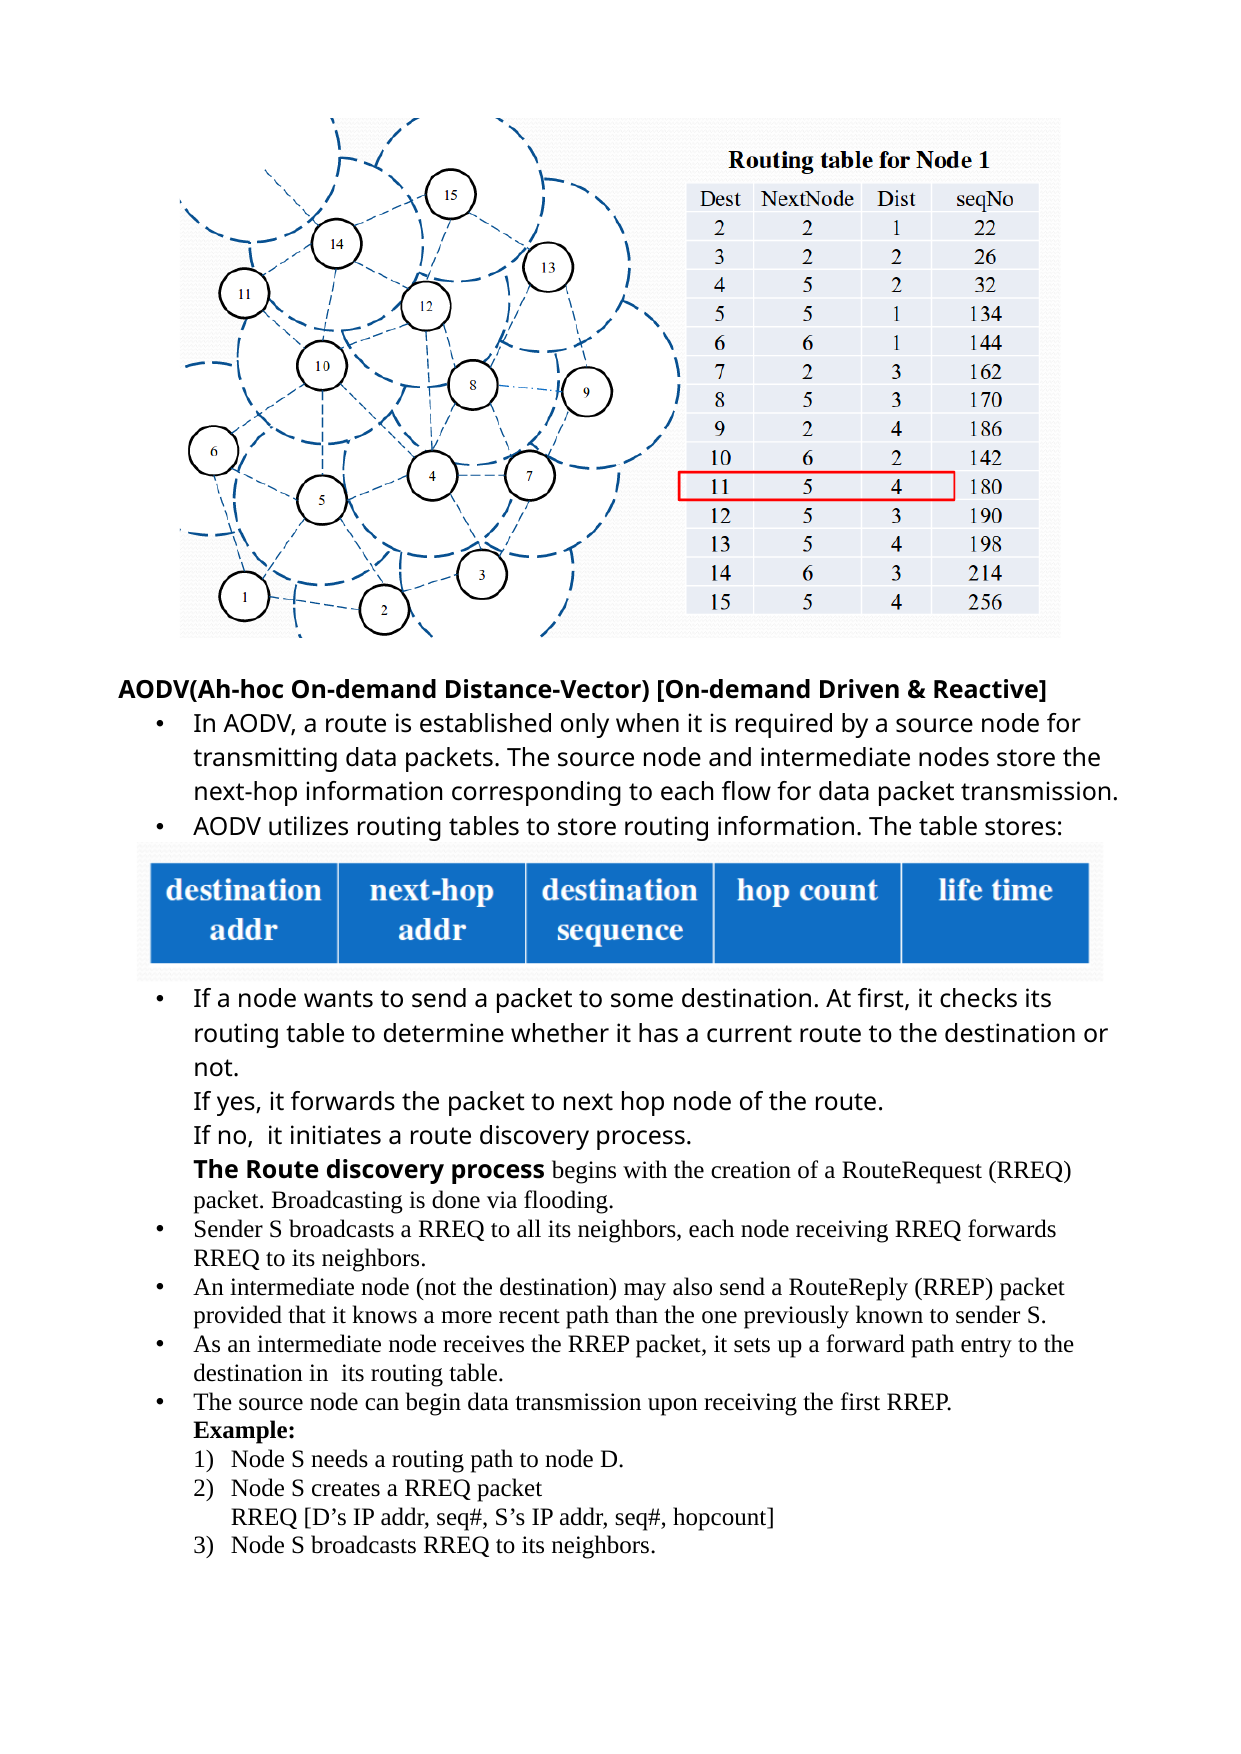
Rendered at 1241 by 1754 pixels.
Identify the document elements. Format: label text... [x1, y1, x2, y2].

picture [136, 842, 1104, 982]
list Node S creates a RREQ packet [193, 1473, 1122, 1502]
list If no, it initiates a route discovery process. [156, 1117, 1122, 1151]
list AODV utilizes routing tables to store routing information. The table stores: [156, 808, 1122, 842]
list An intermediate node (not the destination) may also send a RouteReply (RREP) packet provided that it knows a more recent path than the one previously known to sender S. [156, 1272, 1122, 1329]
list The source node can begin data transmission upon receiving the first RREP. [156, 1387, 1122, 1416]
list In AODV, a route is established only when it is required by a source node for transmitting data packets. The source node and intermediate nodes store the next-hop information corresponding to each flow for data packet transmission. [156, 706, 1122, 808]
list Sender S broadcasts a RREQ to all its neighbors, each node receiving RREQ forwards RREQ to its neighbors. [156, 1214, 1122, 1272]
list Example: [156, 1416, 1122, 1444]
list If yes, it forwards the packet to next hop node of the route. [156, 1083, 1122, 1117]
list RREQ [D’s IP addr, seq#, S’s IP addr, seq#, hopcount] [193, 1502, 1122, 1531]
list As an intermediate node receives the RREP packet, it sets up a forward path entry to the destination in its routing table. [156, 1329, 1122, 1387]
list Node S needs a routing path to node D. [193, 1444, 1122, 1473]
picture [179, 118, 1061, 638]
list Node S broadcasts RREQ to its neighbors. [193, 1531, 1122, 1559]
text AODV(Ah-hoc On-demand Distance-Vector) [On-demand Driven & Reactive] [118, 672, 1122, 706]
list If a node wants to send a packet to some destination. At first, it checks its routing table to determine whether it has a current route to the destination or not. [156, 842, 1122, 1083]
list The Route discovery process begins with the creation of a RouteRequest (RREQ) packet. Broadcasting is done via flooding. [156, 1151, 1122, 1214]
